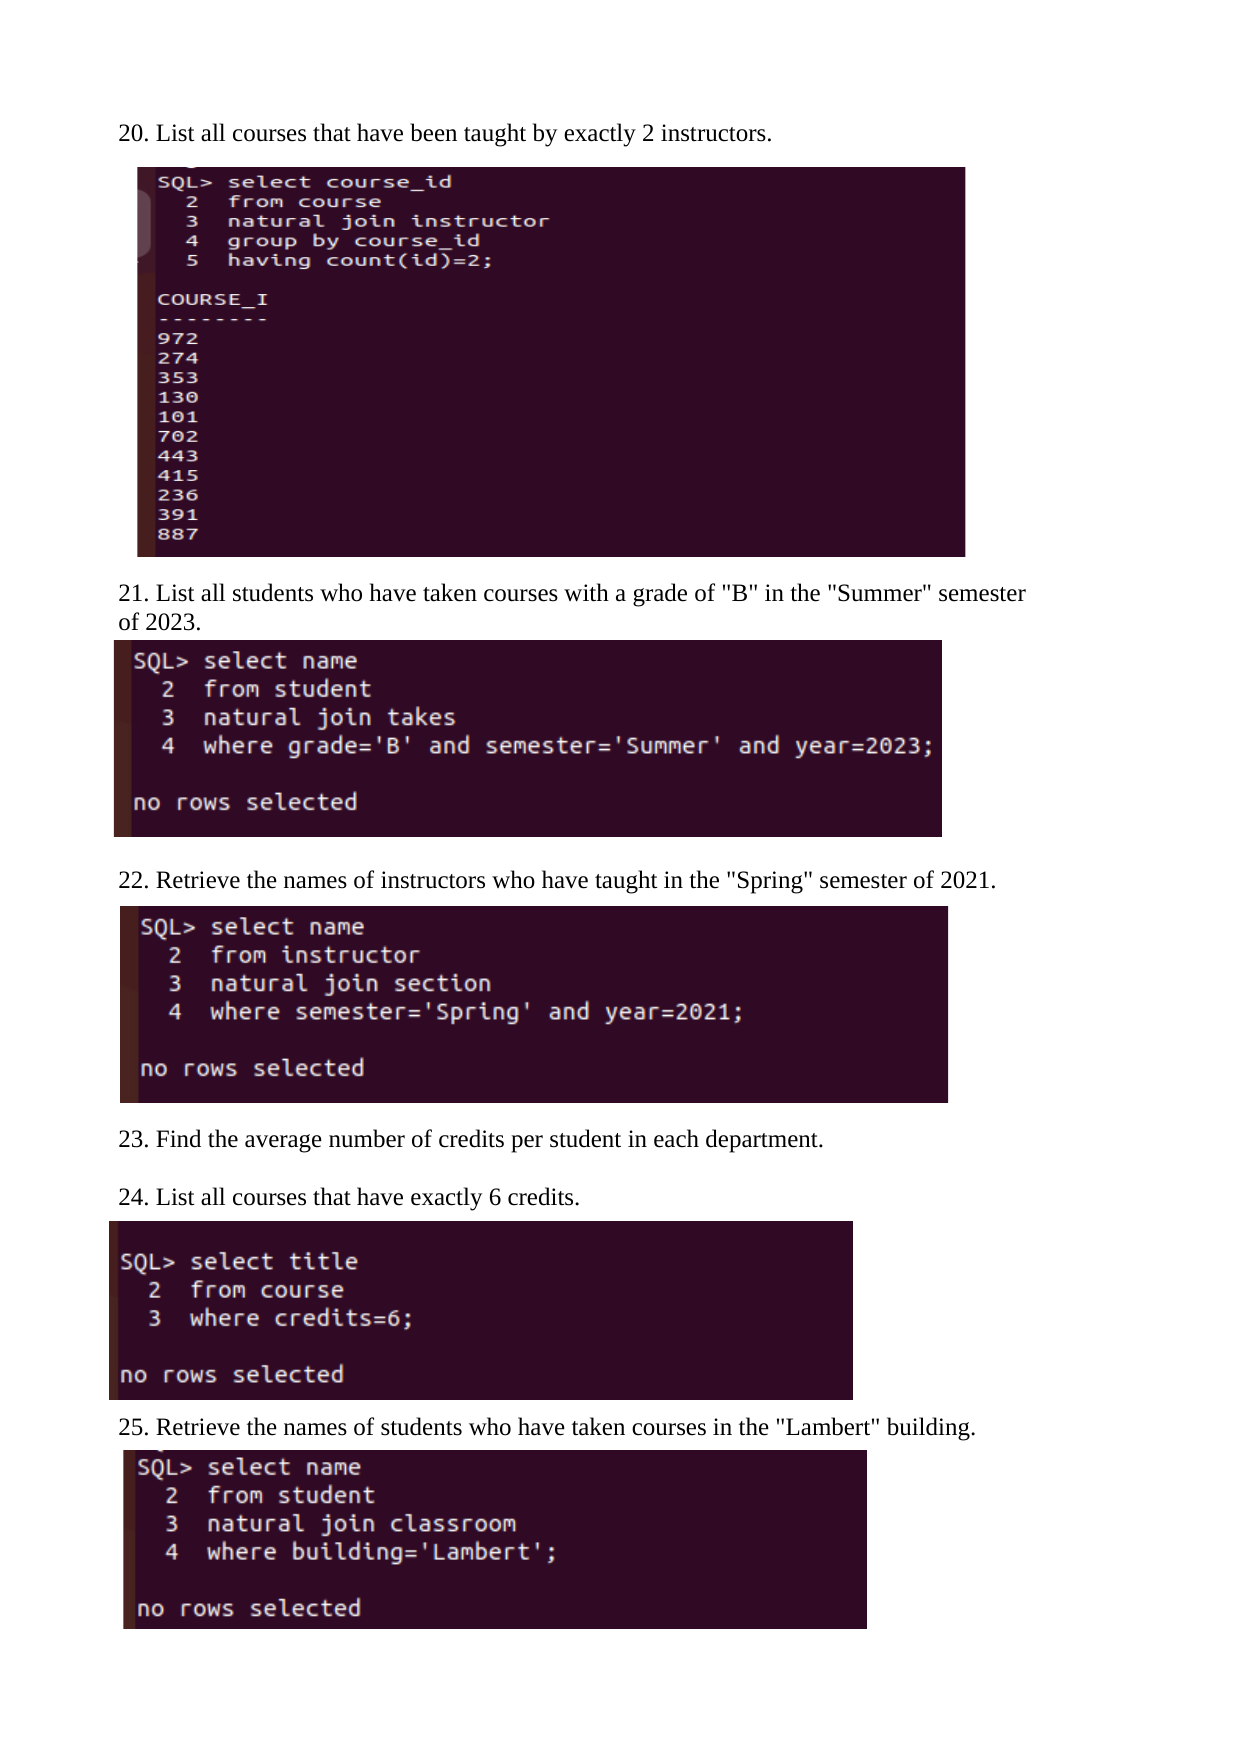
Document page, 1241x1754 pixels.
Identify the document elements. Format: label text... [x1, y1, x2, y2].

text 24. List all courses that have exactly 6 credits. [118, 1182, 1122, 1211]
picture [109, 1221, 853, 1400]
text 25. Retrieve the names of students who have taken courses in the "Lambert" building. [118, 1412, 1122, 1441]
text 21. List all students who have taken courses with a grade of "B" in the "Summer" semester [118, 578, 1122, 607]
picture [137, 167, 966, 557]
text 23. Find the average number of credits per student in each department. [118, 1124, 1122, 1153]
picture [120, 906, 949, 1103]
picture [123, 1450, 867, 1629]
text of 2023. [118, 607, 1122, 636]
text 20. List all courses that have been taught by exactly 2 instructors. [118, 118, 1122, 147]
picture [113, 640, 942, 837]
text 22. Retrieve the names of instructors who have taught in the "Spring" semester of 2021. [118, 866, 1122, 894]
